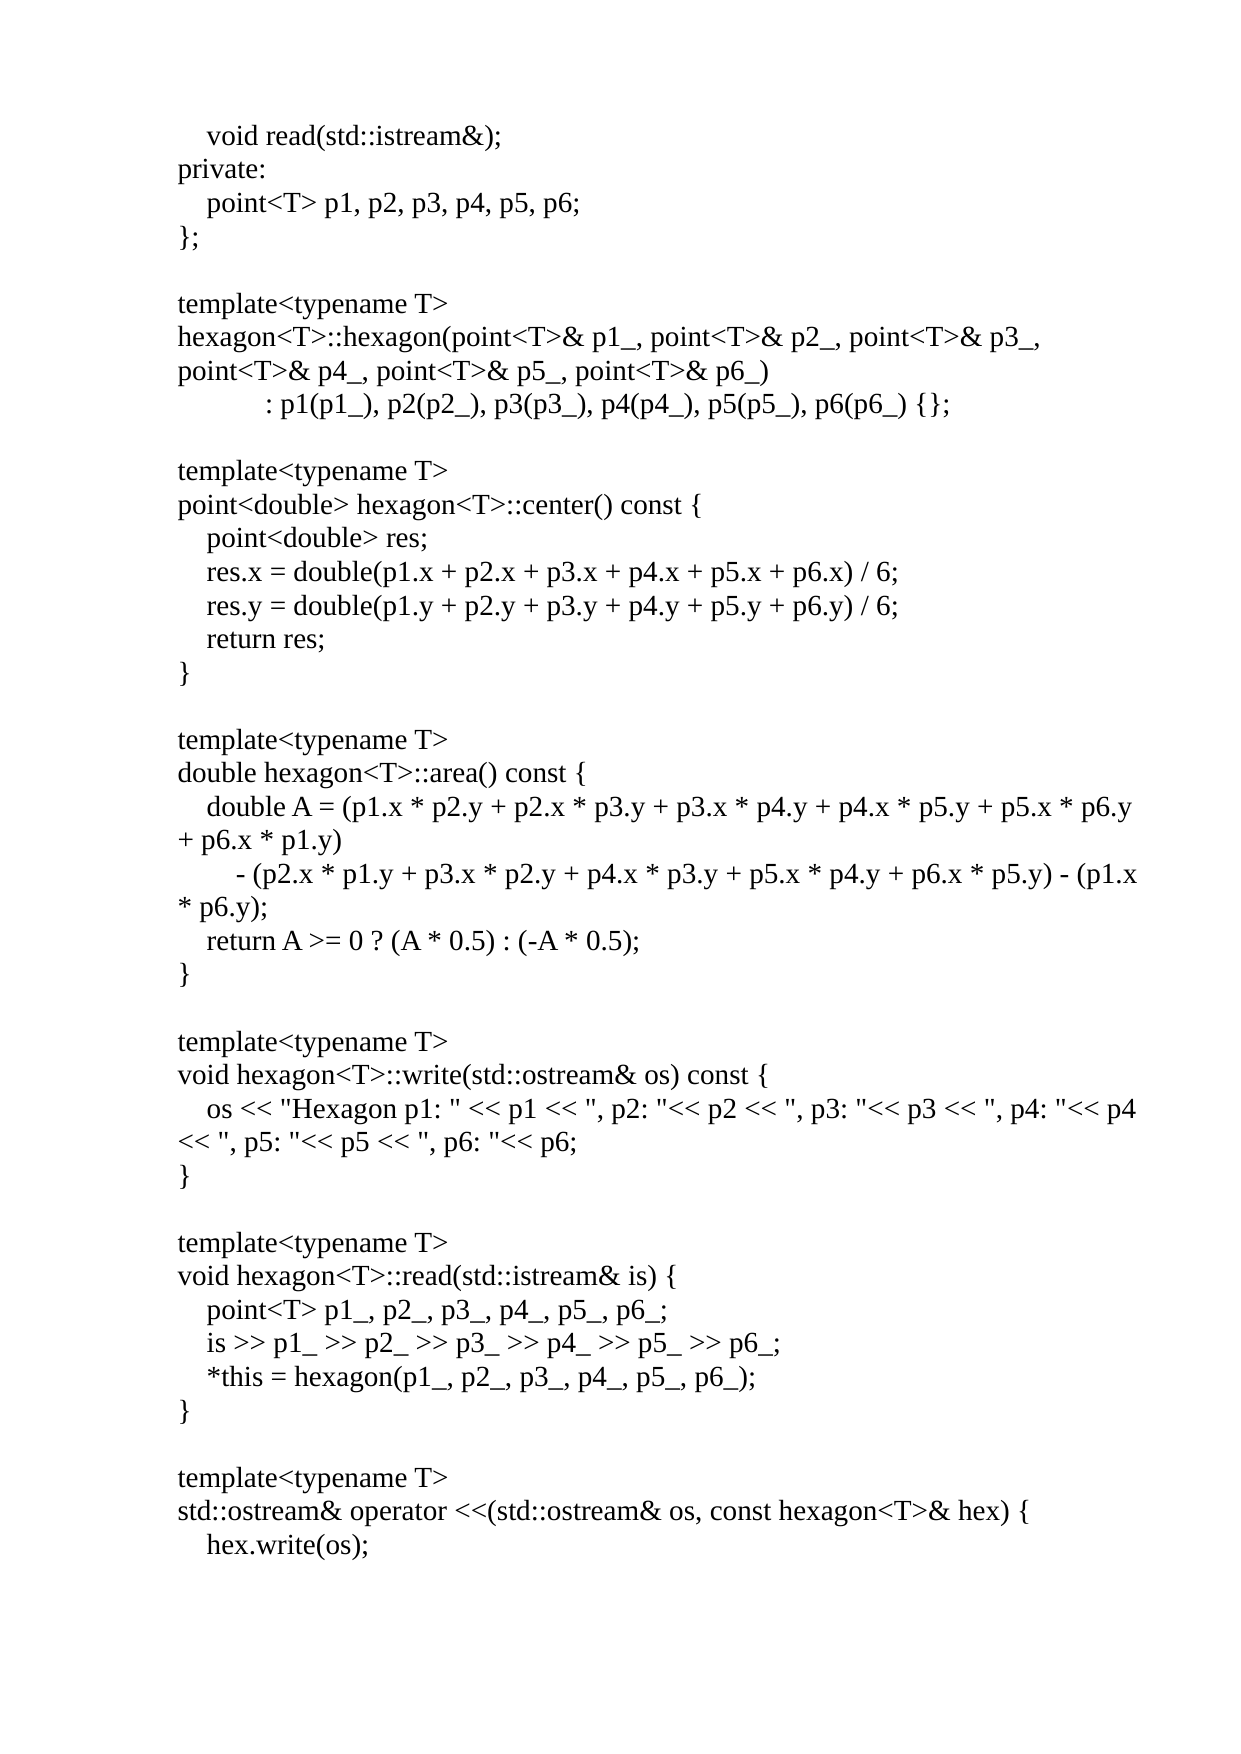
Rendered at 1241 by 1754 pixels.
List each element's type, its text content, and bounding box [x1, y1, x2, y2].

text void hexagon<T>::write(std::ostream& os) const { [177, 1057, 1152, 1091]
text point<T> p1_, p2_, p3_, p4_, p5_, p6_; [177, 1292, 1152, 1326]
text template<typename T> [177, 1460, 1152, 1493]
text template<typename T> [177, 286, 1152, 319]
text res.x = double(p1.x + p2.x + p3.x + p4.x + p5.x + p6.x) / 6; [177, 554, 1152, 588]
text template<typename T> [177, 722, 1152, 755]
text point<double> res; [177, 521, 1152, 554]
text std::ostream& operator <<(std::ostream& os, const hexagon<T>& hex) { [177, 1493, 1152, 1527]
text is >> p1_ >> p2_ >> p3_ >> p4_ >> p5_ >> p6_; [177, 1326, 1152, 1359]
text void read(std::istream&); [177, 118, 1152, 152]
text *this = hexagon(p1_, p2_, p3_, p4_, p5_, p6_); [177, 1359, 1152, 1393]
text } [177, 655, 1152, 688]
text os << "Hexagon p1: " << p1 << ", p2: "<< p2 << ", p3: "<< p3 << ", p4: "<< p4 << ", p5: "<< p5 << ", p6: "<< p6; [177, 1091, 1152, 1158]
text res.y = double(p1.y + p2.y + p3.y + p4.y + p5.y + p6.y) / 6; [177, 588, 1152, 621]
text } [177, 957, 1152, 990]
text }; [177, 219, 1152, 252]
text template<typename T> [177, 1024, 1152, 1057]
text point<double> hexagon<T>::center() const { [177, 487, 1152, 521]
text return A >= 0 ? (A * 0.5) : (-A * 0.5); [177, 923, 1152, 957]
text double hexagon<T>::area() const { [177, 755, 1152, 789]
text template<typename T> [177, 453, 1152, 487]
text template<typename T> [177, 1225, 1152, 1258]
text double A = (p1.x * p2.y + p2.x * p3.y + p3.x * p4.y + p4.x * p5.y + p5.x * p6.y + p6.x * p1.y) [177, 789, 1152, 856]
text } [177, 1393, 1152, 1426]
text - (p2.x * p1.y + p3.x * p2.y + p4.x * p3.y + p5.x * p4.y + p6.x * p5.y) - (p1.x * p6.y); [177, 856, 1152, 923]
text : p1(p1_), p2(p2_), p3(p3_), p4(p4_), p5(p5_), p6(p6_) {}; [177, 386, 1152, 420]
text point<T> p1, p2, p3, p4, p5, p6; [177, 185, 1152, 219]
text void hexagon<T>::read(std::istream& is) { [177, 1258, 1152, 1292]
text } [177, 1158, 1152, 1191]
text hex.write(os); [177, 1527, 1152, 1560]
text return res; [177, 621, 1152, 655]
text private: [177, 152, 1152, 185]
text hexagon<T>::hexagon(point<T>& p1_, point<T>& p2_, point<T>& p3_, point<T>& p4_, point<T>& p5_, point<T>& p6_) [177, 319, 1152, 386]
